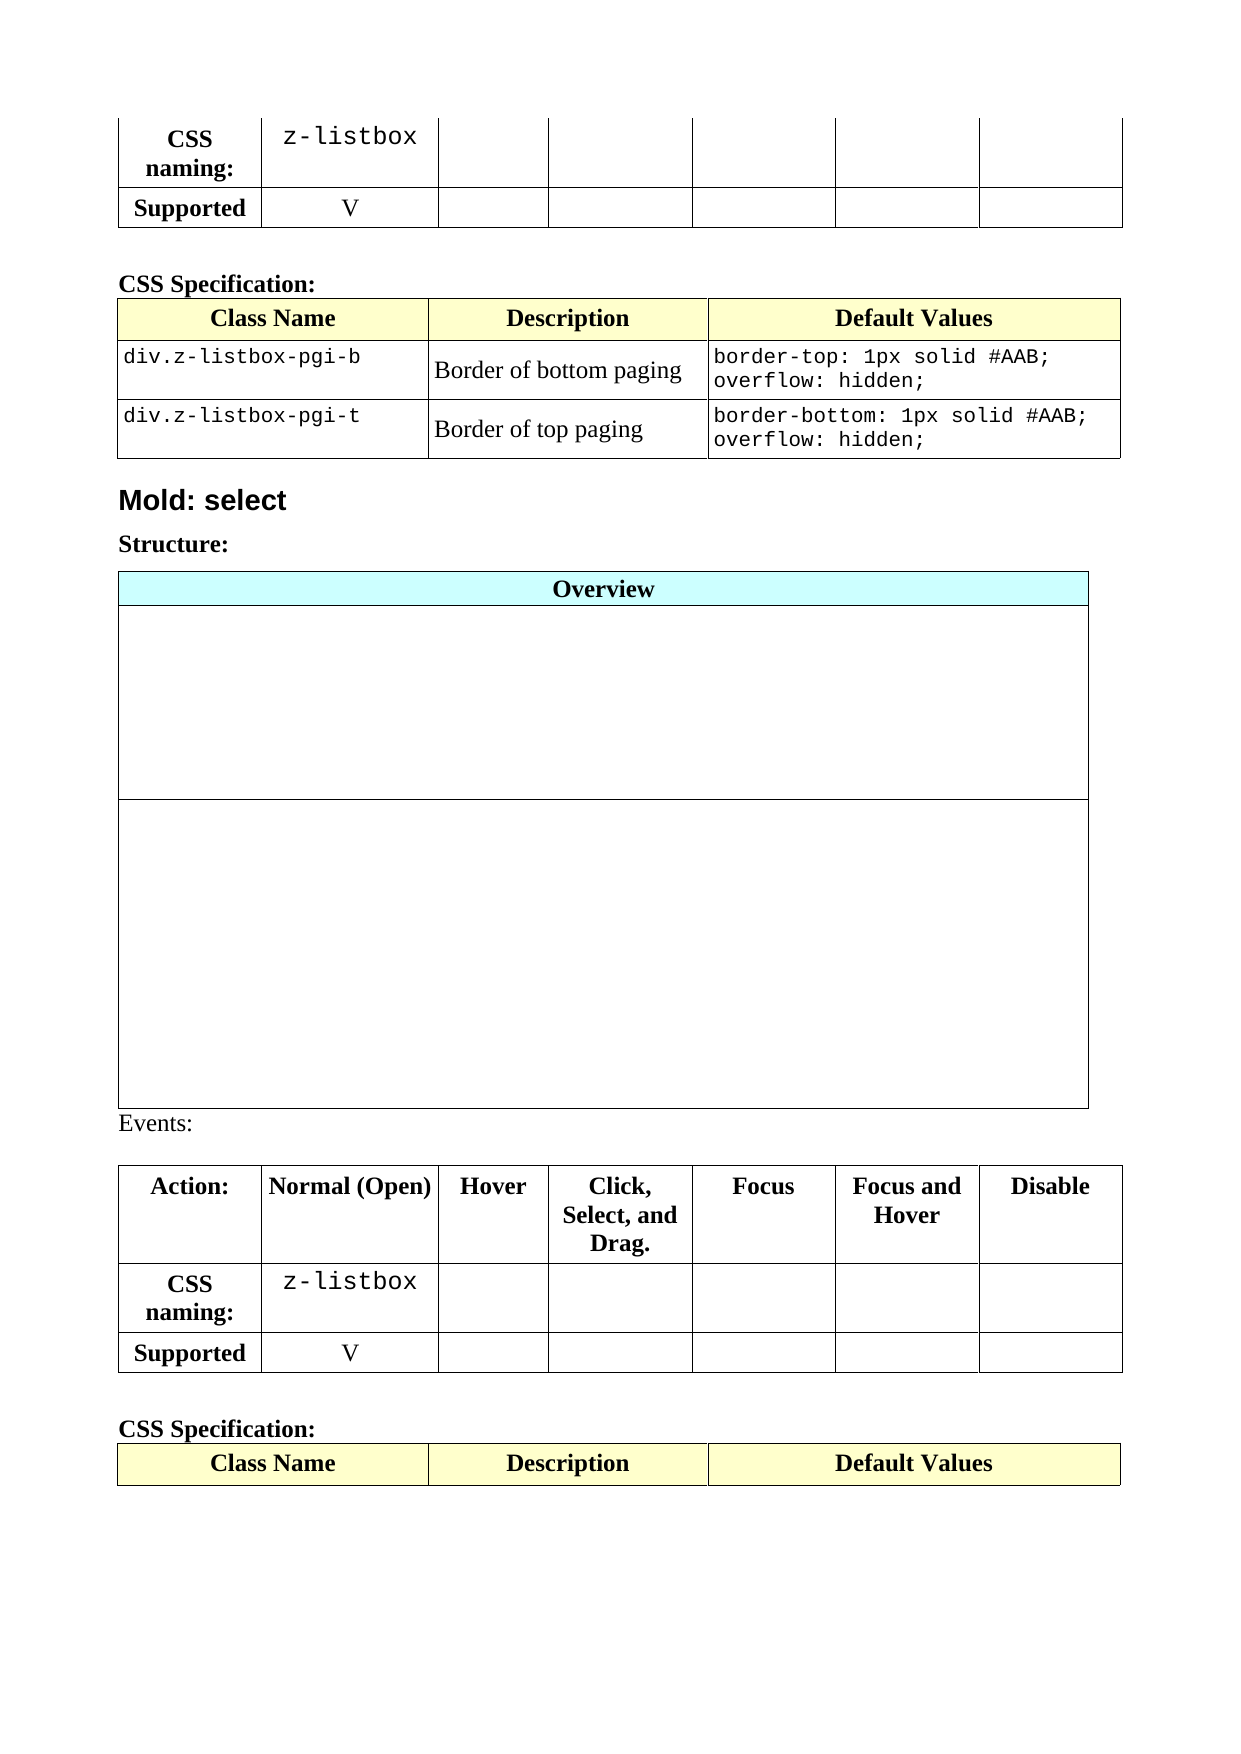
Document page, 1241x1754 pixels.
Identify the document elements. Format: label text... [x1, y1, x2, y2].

table_cell border-top: 1px solid #AAB; overflow: hidden; [709, 341, 1120, 399]
table_cell [439, 1333, 548, 1372]
table_cell [439, 1264, 548, 1332]
table_cell [980, 118, 1122, 187]
table_cell CSS naming: [119, 118, 261, 187]
table_header Normal (Open) [262, 1166, 438, 1263]
table_cell [836, 118, 978, 187]
table_header Disable [980, 1166, 1122, 1263]
table_cell [549, 118, 692, 187]
table_header Overview [119, 572, 1088, 605]
table_header Description [429, 299, 707, 340]
table_cell Supported [119, 188, 261, 227]
table_cell CSS naming: [119, 1264, 261, 1332]
table_header Focus [693, 1166, 835, 1263]
table_header Default Values [709, 1444, 1120, 1485]
table_cell [693, 1264, 835, 1332]
table_cell [693, 1333, 835, 1372]
table_cell [836, 188, 978, 227]
table_cell V [262, 1333, 438, 1372]
table_cell [980, 188, 1122, 227]
table_header Description [429, 1444, 707, 1485]
table_cell [693, 188, 835, 227]
table_cell z-listbox [262, 118, 438, 187]
table_cell div.z-listbox-pgi-t [118, 400, 428, 458]
table_header Hover [439, 1166, 548, 1263]
text CSS Specification: [118, 1414, 1122, 1442]
text CSS Specification: [118, 269, 1122, 297]
text Structure: [118, 529, 1122, 558]
table_cell [549, 1333, 692, 1372]
table_header Action: [119, 1166, 261, 1263]
table_cell Supported [119, 1333, 261, 1372]
table_cell Border of bottom paging [429, 341, 707, 399]
text Events: [118, 1108, 1122, 1165]
table_cell [980, 1264, 1122, 1332]
table_cell [549, 1264, 692, 1332]
table_cell [439, 118, 548, 187]
table_cell [836, 1333, 978, 1372]
table_header Class Name [118, 1444, 428, 1485]
table_cell [119, 800, 1088, 1108]
table_header Default Values [709, 299, 1120, 340]
table_cell [549, 188, 692, 227]
table_header Focus and Hover [836, 1166, 978, 1263]
table_cell [980, 1333, 1122, 1372]
table_cell V [262, 188, 438, 227]
table_cell [693, 118, 835, 187]
table_cell div.z-listbox-pgi-b [118, 341, 428, 399]
table_cell [119, 606, 1088, 799]
table_header Class Name [118, 299, 428, 340]
subtitle Mold: select [118, 483, 1122, 517]
table_cell [439, 188, 548, 227]
table_cell border-bottom: 1px solid #AAB; overflow: hidden; [709, 400, 1120, 458]
table_cell z-listbox [262, 1264, 438, 1332]
table_cell Border of top paging [429, 400, 707, 458]
table_header Click, Select, and Drag. [549, 1166, 692, 1263]
table_cell [836, 1264, 978, 1332]
